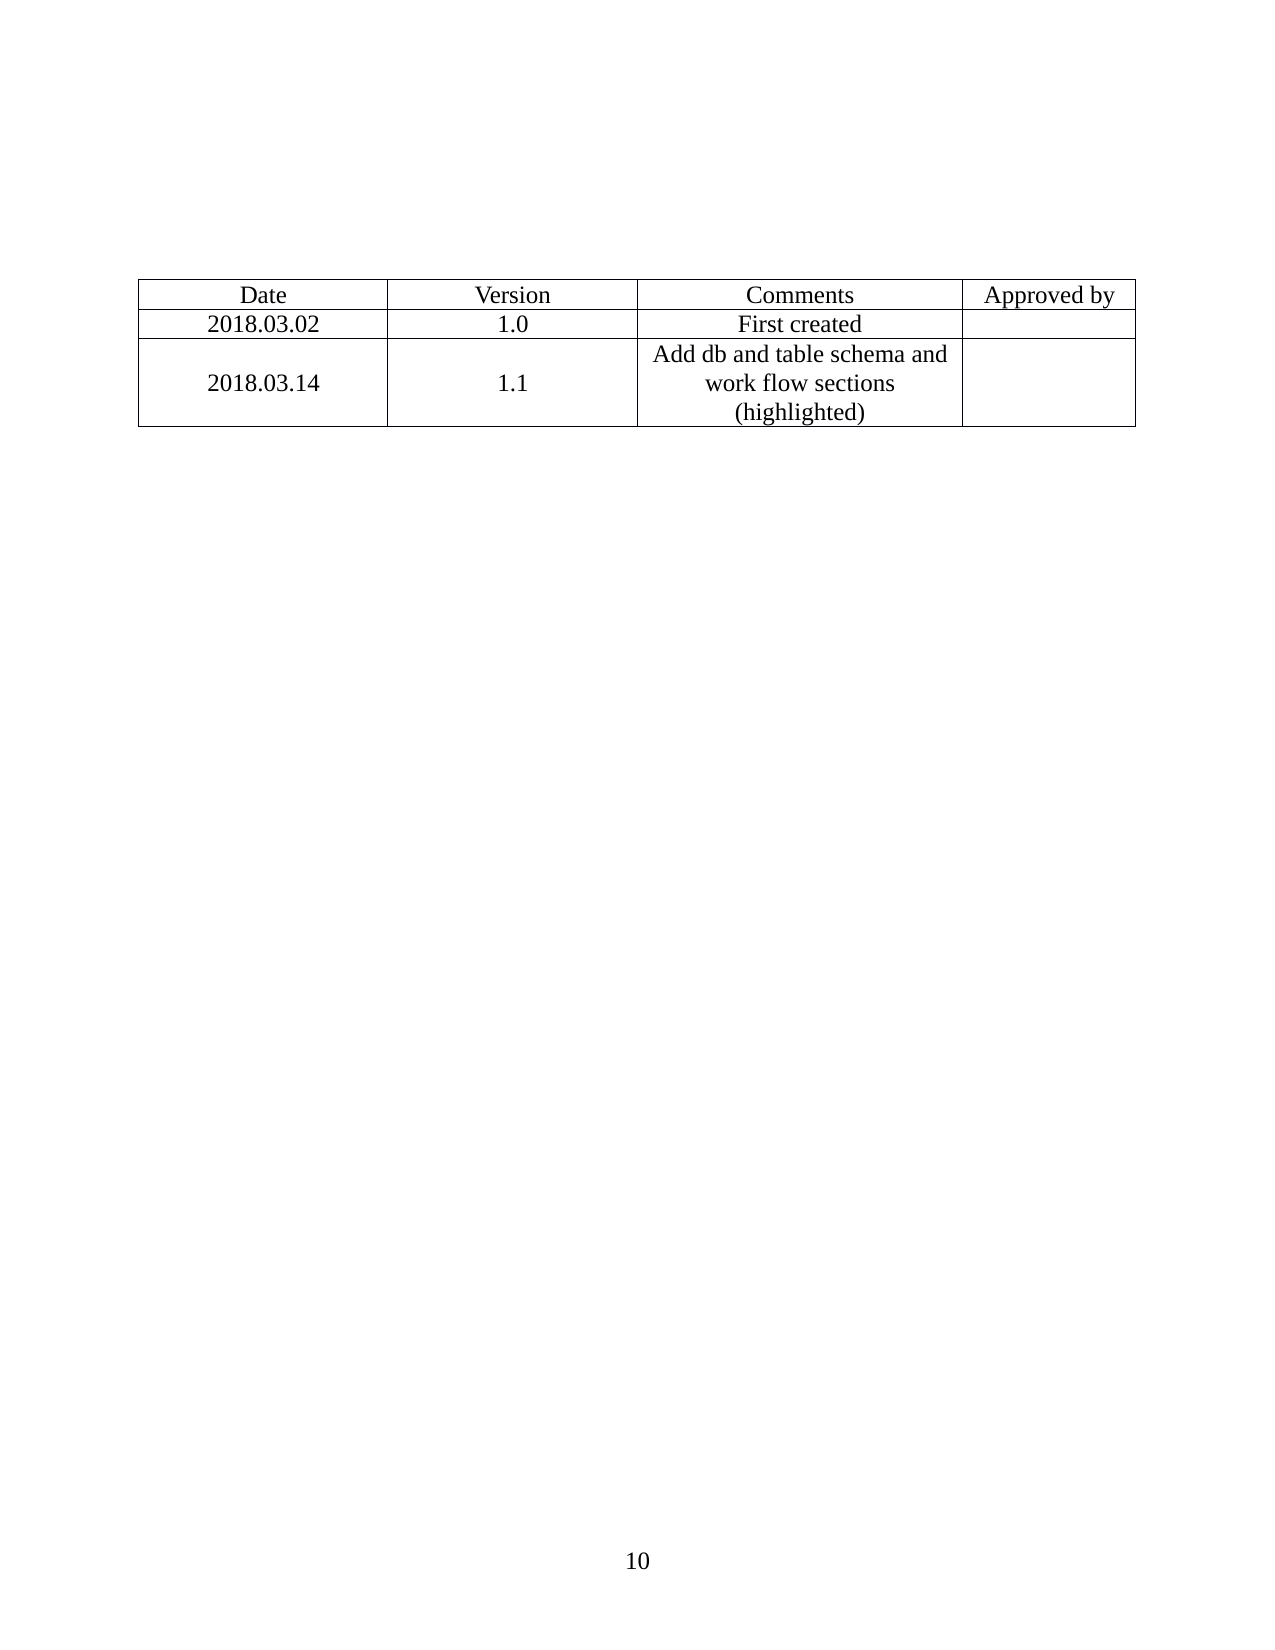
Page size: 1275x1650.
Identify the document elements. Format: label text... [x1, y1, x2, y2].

table_cell 1.0 [388, 310, 637, 338]
table_cell [963, 310, 1135, 338]
table_cell 2018.03.14 [139, 339, 387, 426]
table_header Date [139, 280, 387, 308]
table_cell 1.1 [388, 339, 637, 426]
table_header Comments [638, 280, 962, 308]
table_cell First created [638, 310, 962, 338]
table_cell [963, 339, 1135, 426]
table_header Approved by [963, 280, 1135, 308]
table_header Version [388, 280, 637, 308]
table_cell Add db and table schema and work flow sections (highlighted) [638, 339, 962, 426]
table_cell 2018.03.02 [139, 310, 387, 338]
